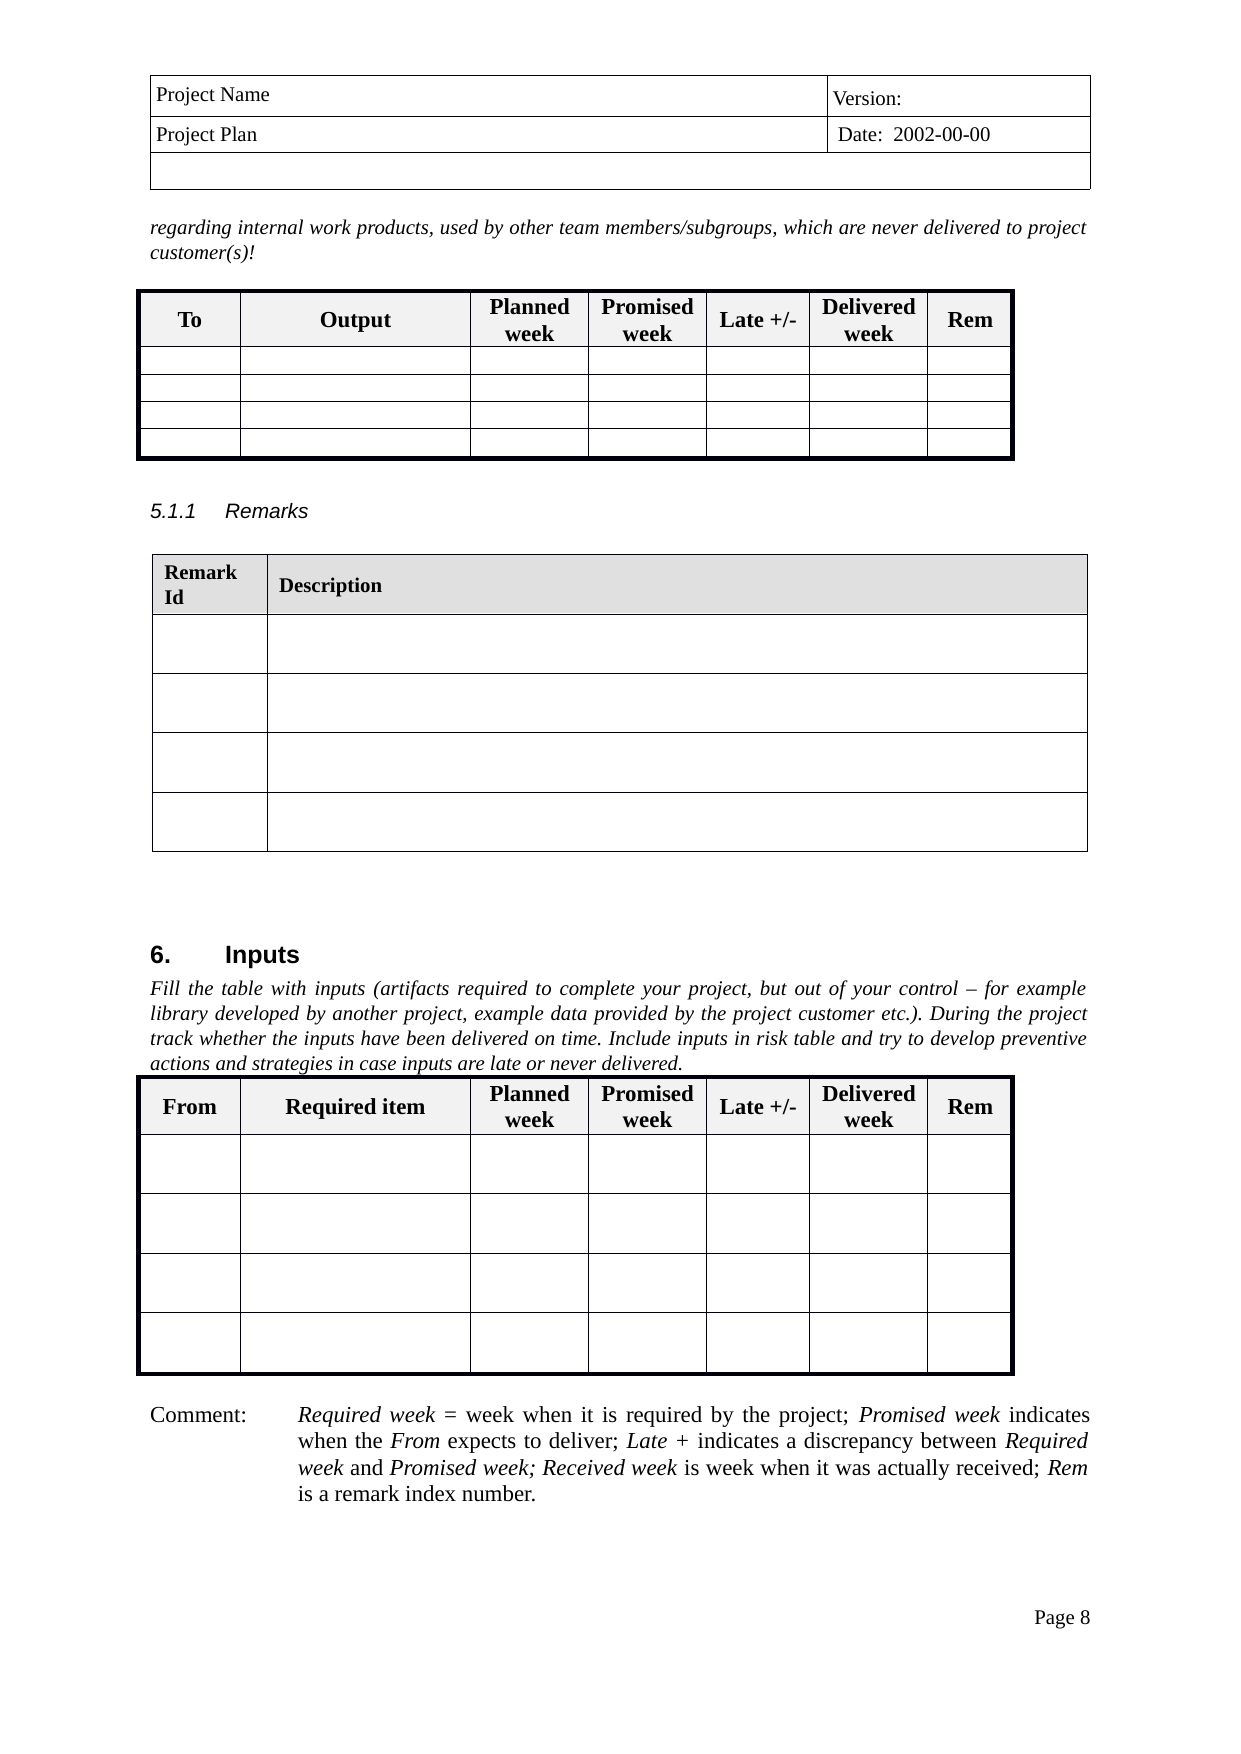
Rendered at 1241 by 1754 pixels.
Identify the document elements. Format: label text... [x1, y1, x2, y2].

subtitle Inputs [150, 939, 1090, 968]
table_cell [141, 1135, 240, 1193]
table_header Rem [928, 1079, 1010, 1134]
table_cell [471, 1313, 588, 1371]
table_cell [707, 402, 809, 428]
table_cell [707, 1194, 809, 1253]
table_cell [589, 1194, 706, 1253]
table_cell [810, 1135, 927, 1193]
table_cell [141, 375, 240, 401]
table_header Late +/- [707, 293, 809, 346]
table_cell [928, 1194, 1010, 1253]
table_cell [810, 375, 927, 401]
table_cell [141, 402, 240, 428]
table_cell [141, 1194, 240, 1253]
table_cell [928, 375, 1010, 401]
table_cell [141, 1313, 240, 1371]
table_cell [471, 1254, 588, 1312]
table_cell [589, 429, 706, 456]
table_header To [141, 293, 240, 346]
table_header Promised week [589, 1079, 706, 1134]
table_cell [241, 1135, 470, 1193]
table_cell [810, 1194, 927, 1253]
table_cell [810, 1254, 927, 1312]
table_cell [471, 429, 588, 456]
table_cell [810, 1313, 927, 1371]
table_cell [928, 1313, 1010, 1371]
table_cell [153, 674, 267, 732]
table_cell [928, 347, 1010, 373]
table_header Rem [928, 293, 1010, 346]
table_cell [707, 429, 809, 456]
table_cell [241, 429, 470, 456]
table_cell [471, 402, 588, 428]
table_cell [810, 429, 927, 456]
table_cell [928, 1254, 1010, 1312]
table_cell [707, 1254, 809, 1312]
table_header Planned week [471, 1079, 588, 1134]
table_cell [471, 375, 588, 401]
table_header Promised week [589, 293, 706, 346]
table_cell [241, 402, 470, 428]
table_cell [471, 347, 588, 373]
subtitle Remarks [150, 498, 1090, 523]
table_cell [241, 1254, 470, 1312]
table_cell [153, 733, 267, 792]
table_header Delivered week [810, 1079, 927, 1134]
table_cell [589, 402, 706, 428]
table_cell [241, 375, 470, 401]
table_cell [589, 347, 706, 373]
text Fill the table with inputs (artifacts required to complete your project, but out of your control – for example library developed by another project, example data provided by the project customer etc.). During the project track whether the inputs have been delivered on time. Include inputs in risk table and try to develop preventive actions and strategies in case inputs are late or never delivered. [150, 974, 1090, 1074]
table_cell [810, 402, 927, 428]
table_cell [268, 615, 1087, 673]
table_cell [707, 375, 809, 401]
table_cell [241, 1194, 470, 1253]
table_cell [928, 402, 1010, 428]
table_cell [589, 1313, 706, 1371]
table_header Remark Id [153, 555, 267, 613]
table_cell [589, 1135, 706, 1193]
table_cell [707, 1313, 809, 1371]
table_cell [471, 1194, 588, 1253]
table_cell [268, 674, 1087, 732]
table_cell [141, 347, 240, 373]
table_cell [141, 1254, 240, 1312]
table_header Output [241, 293, 470, 346]
table_cell [153, 615, 267, 673]
table_header Delivered week [810, 293, 927, 346]
table_cell [707, 1135, 809, 1193]
table_cell [241, 347, 470, 373]
table_header Planned week [471, 293, 588, 346]
table_header Required item [241, 1079, 470, 1134]
table_cell [268, 793, 1087, 851]
table_cell [928, 1135, 1010, 1193]
table_cell [153, 793, 267, 851]
table_cell [241, 1313, 470, 1371]
table_cell [471, 1135, 588, 1193]
table_cell [707, 347, 809, 373]
table_header Late +/- [707, 1079, 809, 1134]
table_cell [589, 1254, 706, 1312]
table_header From [141, 1079, 240, 1134]
table_cell [928, 429, 1010, 456]
text regarding internal work products, used by other team members/subgroups, which are never delivered to project customer(s)! [150, 214, 1090, 264]
table_cell [589, 375, 706, 401]
table_header Description [268, 555, 1087, 613]
table_cell [268, 733, 1087, 792]
table_cell [141, 429, 240, 456]
table_cell [810, 347, 927, 373]
text Comment: Required week = week when it is required by the project; Promised week indicates when the From expects to deliver; Late + indicates a discrepancy between Required week and Promised week; Received week is week when it was actually received; Rem is a remark index number. [150, 1401, 1090, 1507]
